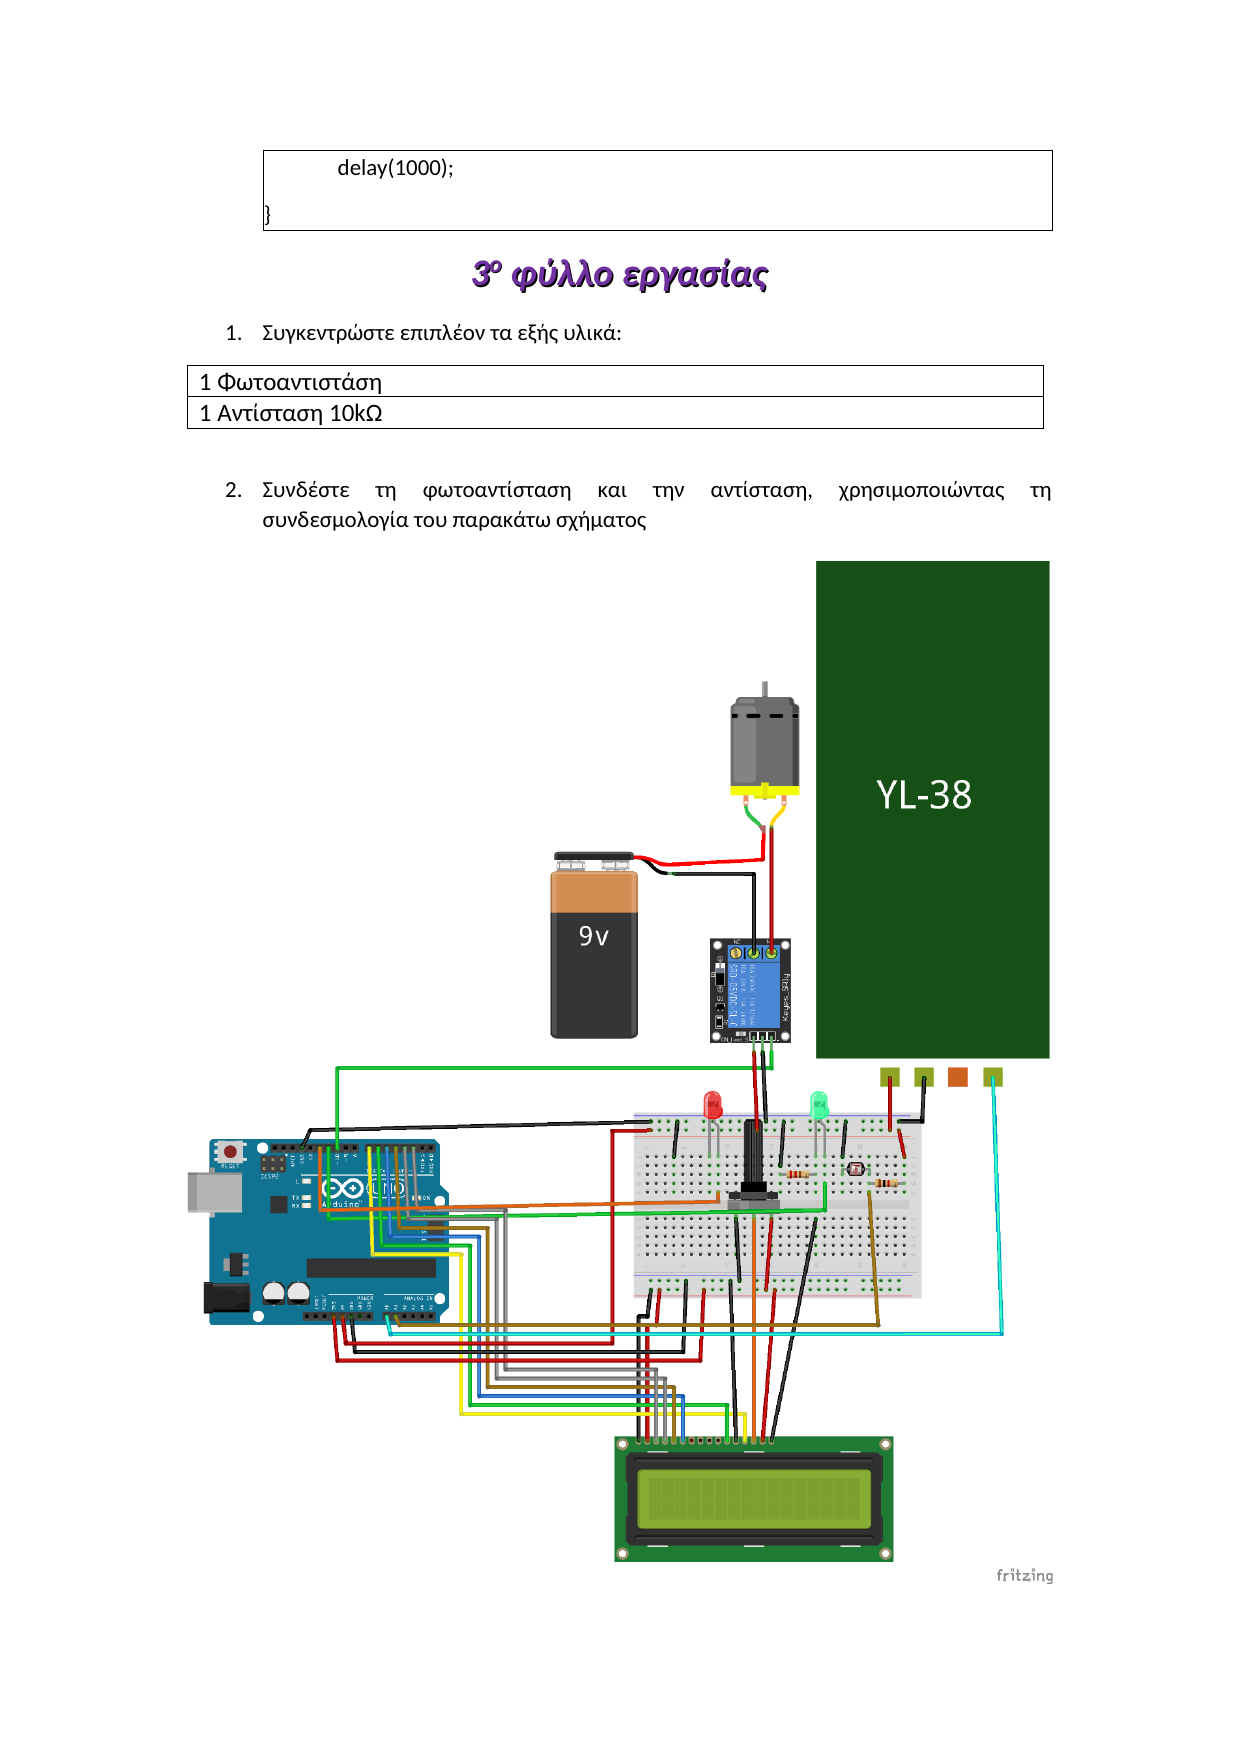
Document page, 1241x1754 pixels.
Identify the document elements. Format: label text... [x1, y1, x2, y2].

text 3ο φύλλο εργασίας [187, 249, 1053, 295]
table_cell 1 Αντίσταση 10kΩ [188, 397, 1043, 428]
table_header 1 Φωτοαντιστάση [188, 366, 1043, 396]
list Συγκεντρώστε επιπλέον τα εξής υλικά: [225, 318, 1053, 346]
text } [264, 197, 1052, 230]
list Συνδέστε τη φωτοαντίσταση και την αντίσταση, χρησιμοποιώντας τη συνδεσμολογία του παρακάτω σχήματος [225, 475, 1053, 533]
text delay(1000); [264, 151, 1052, 181]
